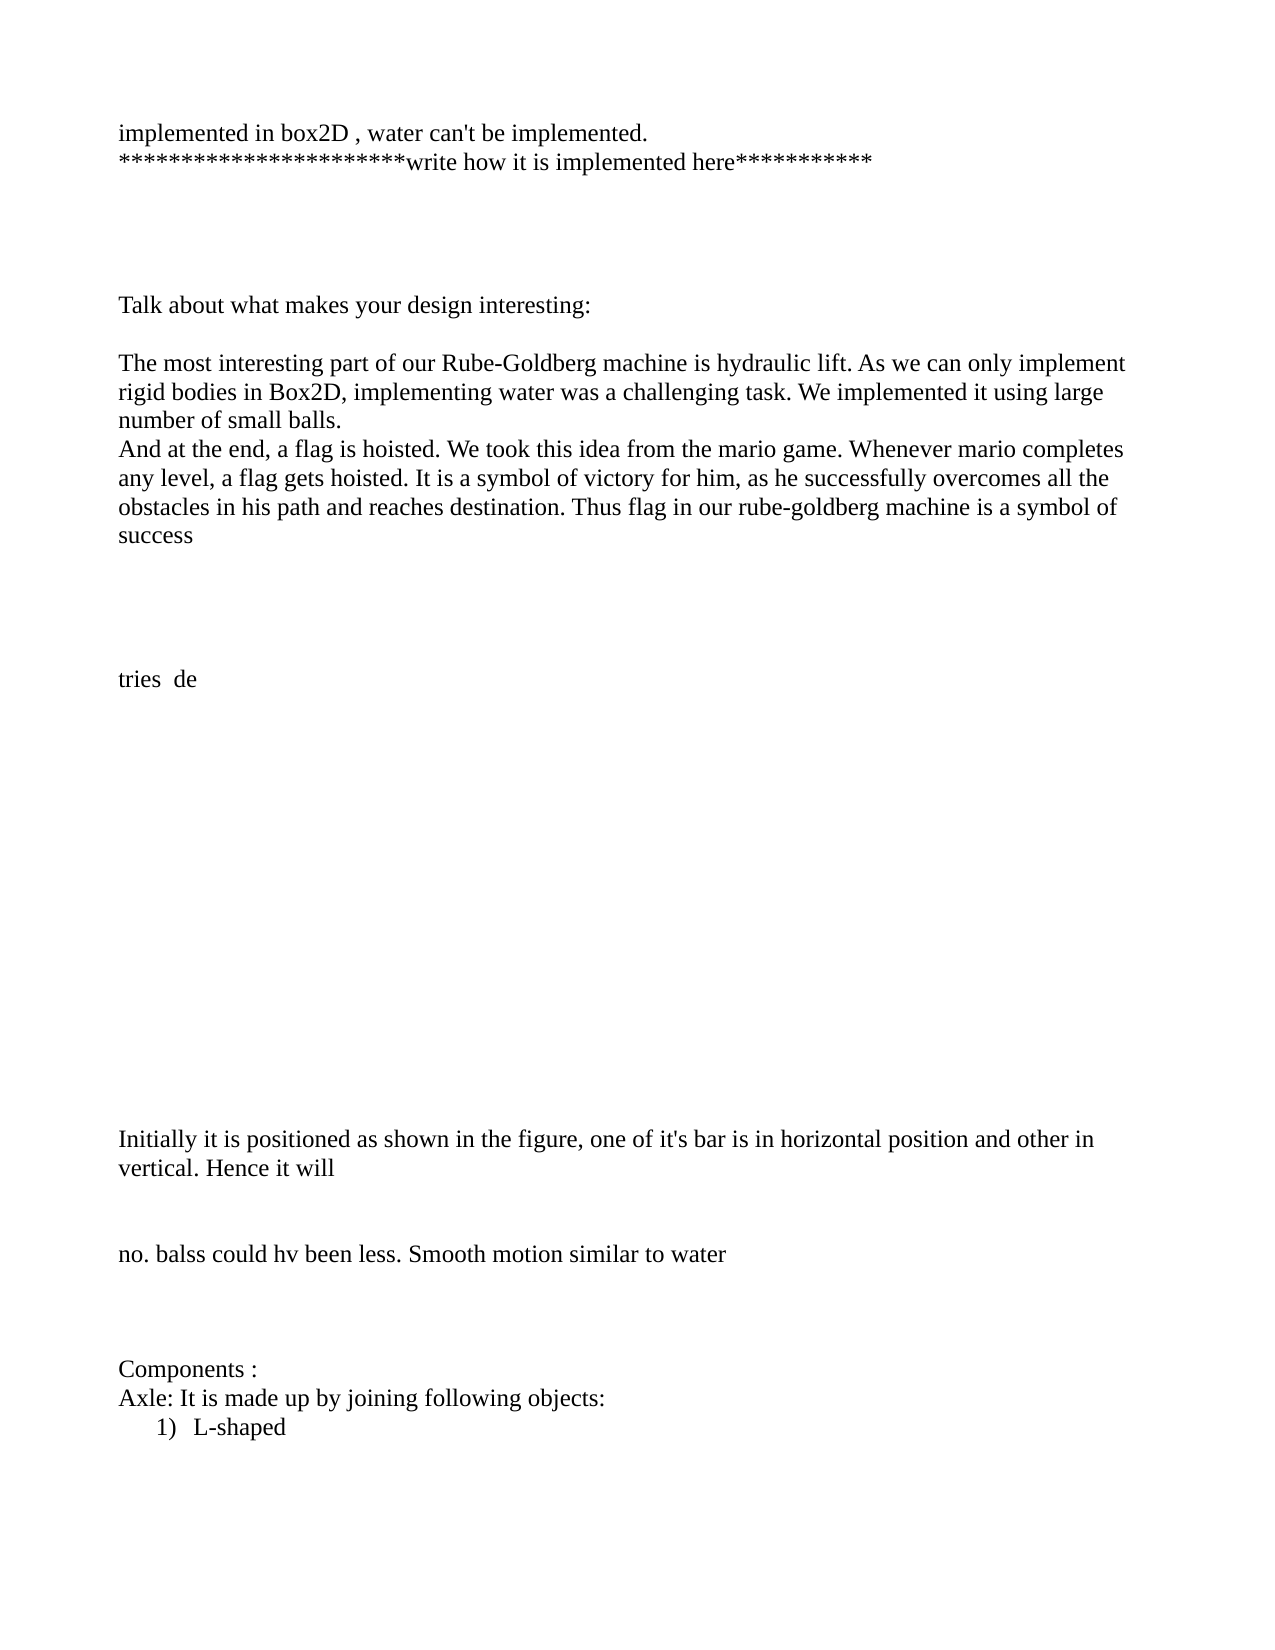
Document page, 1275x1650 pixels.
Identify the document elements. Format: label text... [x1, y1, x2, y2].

text Initially it is positioned as shown in the figure, one of it's bar is in horizontal position and other in vertical. Hence it will [118, 1124, 1157, 1182]
text no. balss could hv been less. Smooth motion similar to water [118, 1239, 1157, 1268]
text implemented in box2D , water can't be implemented. [118, 118, 1157, 147]
text The most interesting part of our Rube-Goldberg machine is hydraulic lift. As we can only implement rigid bodies in Box2D, implementing water was a challenging task. We implemented it using large number of small balls. [118, 348, 1157, 434]
text And at the end, a flag is hoisted. We took this idea from the mario game. Whenever mario completes any level, a flag gets hoisted. It is a symbol of victory for him, as he successfully overcomes all the obstacles in his path and reaches destination. Thus flag in our rube-goldberg machine is a symbol of success [118, 434, 1157, 549]
text Axle: It is made up by joining following objects: [118, 1383, 1157, 1412]
text Components : [118, 1354, 1157, 1383]
text ***********************write how it is implemented here*********** [118, 147, 1157, 176]
list L-shaped [156, 1412, 1157, 1441]
text Talk about what makes your design interesting: [118, 291, 1157, 319]
text tries de [118, 664, 1157, 693]
